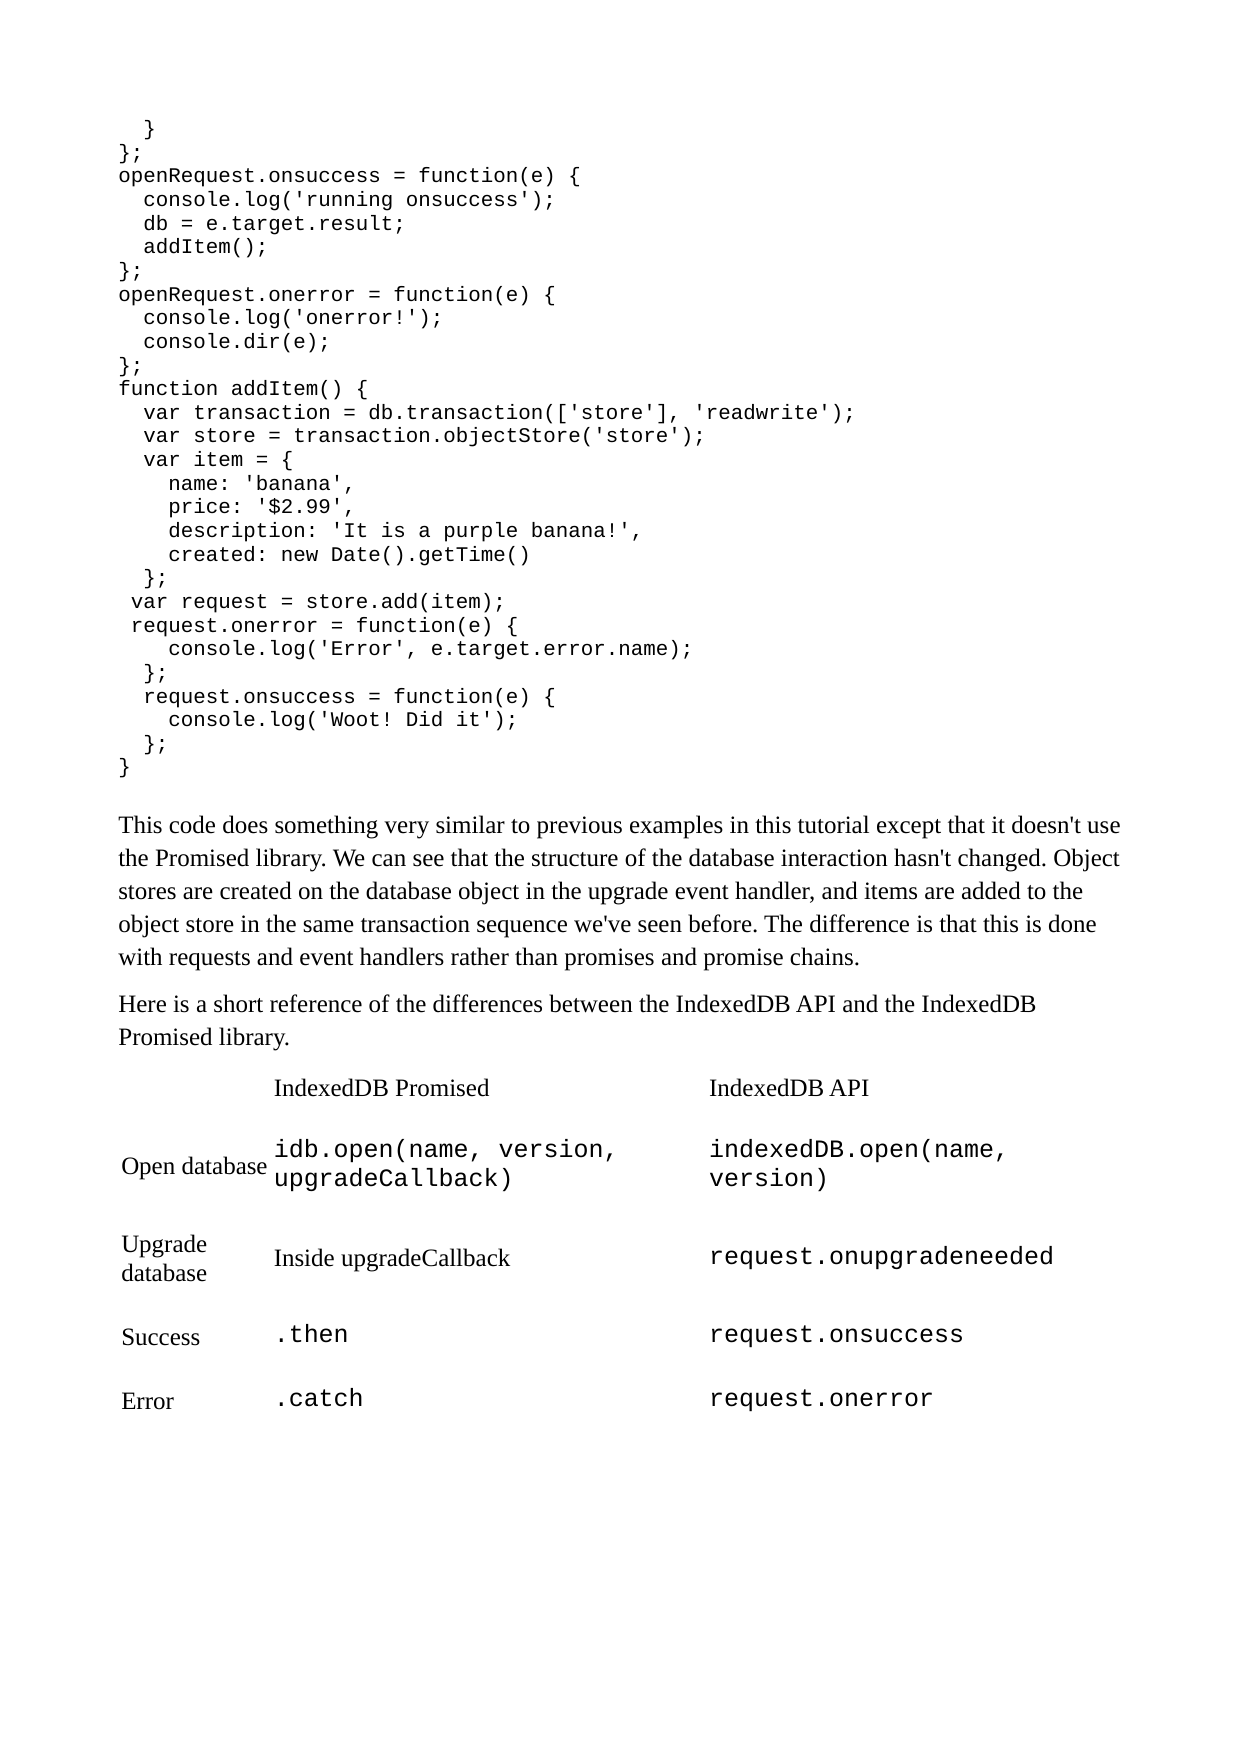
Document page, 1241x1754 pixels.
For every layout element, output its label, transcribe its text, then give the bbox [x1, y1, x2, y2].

table_header [118, 1070, 271, 1134]
text var transaction = db.transaction(['store'], 'readwrite'); [118, 402, 1122, 426]
text created: new Date().getTime() [118, 544, 1122, 567]
table_cell request.onerror [706, 1383, 1122, 1447]
text var store = transaction.objectStore('store'); [118, 426, 1122, 449]
table_cell indexedDB.open(name, version) [706, 1134, 1122, 1226]
text description: 'It is a purple banana!', [118, 520, 1122, 544]
table_cell Inside upgradeCallback [271, 1226, 706, 1319]
text This code does something very similar to previous examples in this tutorial except that it doesn't use the Promised library. We can see that the structure of the database interaction hasn't changed. Object stores are created on the database object in the upgrade event handler, and items are added to the object store in the same transaction sequence we've seen before. The difference is that this is done with requests and event handlers rather than promises and promise chains. [118, 810, 1122, 971]
text }; [118, 354, 1122, 378]
text }; [118, 142, 1122, 165]
text console.dir(e); [118, 331, 1122, 354]
table_cell idb.open(name, version, upgradeCallback) [271, 1134, 706, 1226]
text name: 'banana', [118, 473, 1122, 496]
text db = e.target.result; [118, 213, 1122, 236]
text var request = store.add(item); [118, 591, 1122, 615]
text console.log('onerror!'); [118, 307, 1122, 331]
table_cell Upgrade database [118, 1226, 271, 1319]
table_cell Open database [118, 1134, 271, 1226]
text openRequest.onsuccess = function(e) { [118, 165, 1122, 189]
text openRequest.onerror = function(e) { [118, 284, 1122, 307]
text } [118, 757, 1122, 780]
text }; [118, 260, 1122, 284]
text console.log('running onsuccess'); [118, 189, 1122, 213]
text request.onsuccess = function(e) { [118, 686, 1122, 709]
table_header IndexedDB API [706, 1070, 1122, 1134]
text }; [118, 662, 1122, 686]
table_header IndexedDB Promised [271, 1070, 706, 1134]
text function addItem() { [118, 378, 1122, 402]
text Here is a short reference of the differences between the IndexedDB API and the IndexedDB Promised library. [118, 989, 1122, 1051]
text console.log('Error', e.target.error.name); [118, 638, 1122, 662]
text var item = { [118, 449, 1122, 473]
text price: '$2.99', [118, 496, 1122, 520]
text request.onerror = function(e) { [118, 615, 1122, 638]
table_cell request.onupgradeneeded [706, 1226, 1122, 1319]
text console.log('Woot! Did it'); [118, 709, 1122, 733]
table_cell .then [271, 1319, 706, 1383]
table_cell request.onsuccess [706, 1319, 1122, 1383]
text addItem(); [118, 236, 1122, 260]
table_cell .catch [271, 1383, 706, 1447]
table_cell Success [118, 1319, 271, 1383]
text } [118, 118, 1122, 142]
text }; [118, 567, 1122, 591]
text }; [118, 733, 1122, 757]
table_cell Error [118, 1383, 271, 1447]
